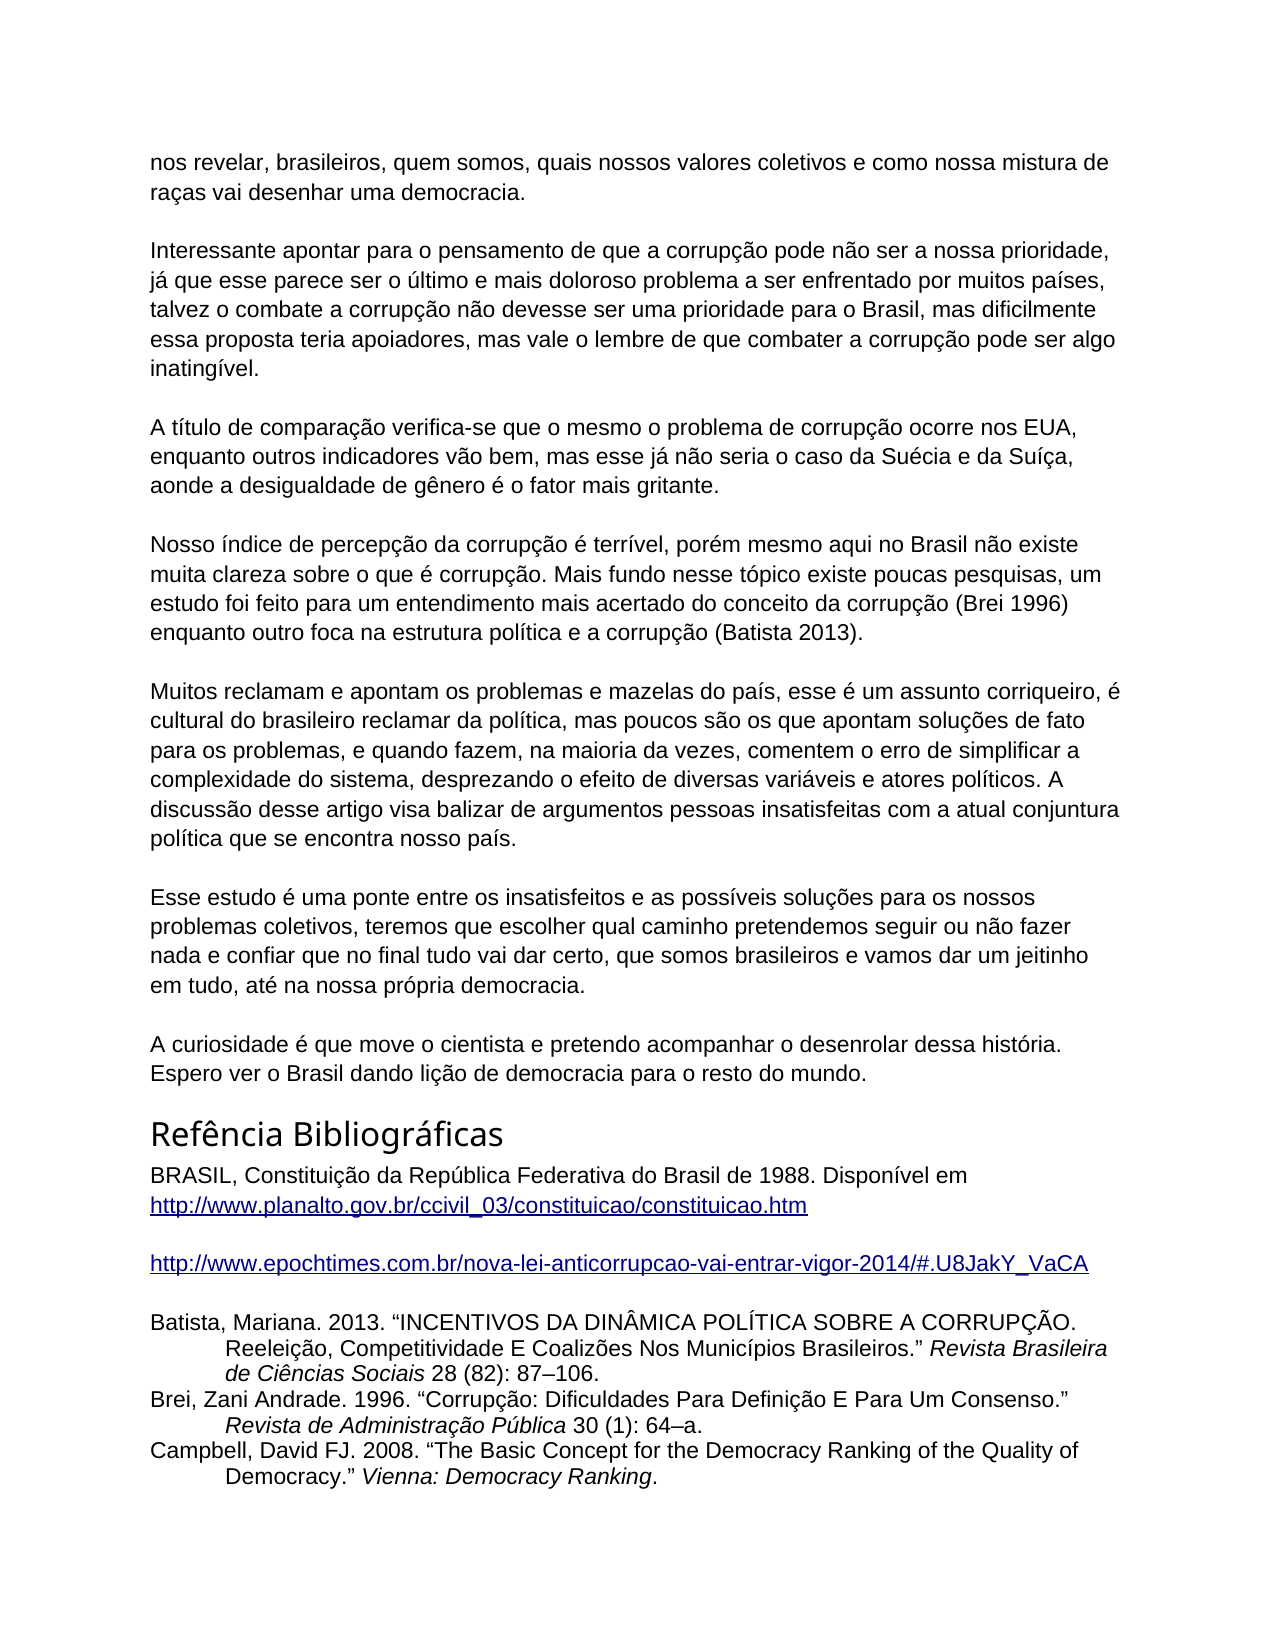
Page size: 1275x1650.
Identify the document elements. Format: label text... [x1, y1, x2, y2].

text Batista, Mariana. 2013. “INCENTIVOS DA DINÂMICA POLÍTICA SOBRE A CORRUPÇÃO. Reeleição, Competitividade E Coalizões Nos Municípios Brasileiros.” Revista Brasileira de Ciências Sociais 28 (82): 87–106. [150, 1310, 1125, 1387]
text A curiosidade é que move o cientista e pretendo acompanhar o desenrolar dessa história. Espero ver o Brasil dando lição de democracia para o resto do mundo. [150, 1031, 1125, 1086]
text Esse estudo é uma ponte entre os insatisfeitos e as possíveis soluções para os nossos problemas coletivos, teremos que escolher qual caminho pretendemos seguir ou não fazer nada e confiar que no final tudo vai dar certo, que somos brasileiros e vamos dar um jeitinho em tudo, até na nossa própria democracia. [150, 884, 1125, 998]
subtitle Refência Bibliográficas [150, 1111, 1125, 1156]
text Nosso índice de percepção da corrupção é terrível, porém mesmo aqui no Brasil não existe muita clareza sobre o que é corrupção. Mais fundo nesse tópico existe poucas pesquisas, um estudo foi feito para um entendimento mais acertado do conceito da corrupção (Brei 1996) enquanto outro foca na estrutura política e a corrupção (Batista 2013). [150, 532, 1125, 646]
text BRASIL, Constituição da República Federativa do Brasil de 1988. Disponível em http://www.planalto.gov.br/ccivil_03/constituicao/constituicao.htm [150, 1163, 1125, 1218]
text A título de comparação verifica-se que o mesmo o problema de corrupção ocorre nos EUA, enquanto outros indicadores vão bem, mas esse já não seria o caso da Suécia e da Suíça, aonde a desigualdade de gênero é o fator mais gritante. [150, 414, 1125, 499]
text http://www.epochtimes.com.br/nova-lei-anticorrupcao-vai-entrar-vigor-2014/#.U8JakY_VaCA [150, 1251, 1125, 1277]
text Brei, Zani Andrade. 1996. “Corrupção: Dificuldades Para Definição E Para Um Consenso.” Revista de Administração Pública 30 (1): 64–a. [150, 1387, 1125, 1438]
text Interessante apontar para o pensamento de que a corrupção pode não ser a nossa prioridade, já que esse parece ser o último e mais doloroso problema a ser enfrentado por muitos países, talvez o combate a corrupção não devesse ser uma prioridade para o Brasil, mas dificilmente essa proposta teria apoiadores, mas vale o lembre de que combater a corrupção pode ser algo inatingível. [150, 238, 1125, 381]
text Campbell, David FJ. 2008. “The Basic Concept for the Democracy Ranking of the Quality of Democracy.” Vienna: Democracy Ranking. [150, 1438, 1125, 1489]
text nos revelar, brasileiros, quem somos, quais nossos valores coletivos e como nossa mistura de raças vai desenhar uma democracia. [150, 150, 1125, 205]
text Muitos reclamam e apontam os problemas e mazelas do país, esse é um assunto corriqueiro, é cultural do brasileiro reclamar da política, mas poucos são os que apontam soluções de fato para os problemas, e quando fazem, na maioria da vezes, comentem o erro de simplificar a complexidade do sistema, desprezando o efeito de diversas variáveis e atores políticos. A discussão desse artigo visa balizar de argumentos pessoas insatisfeitas com a atual conjuntura política que se encontra nosso país. [150, 679, 1125, 851]
